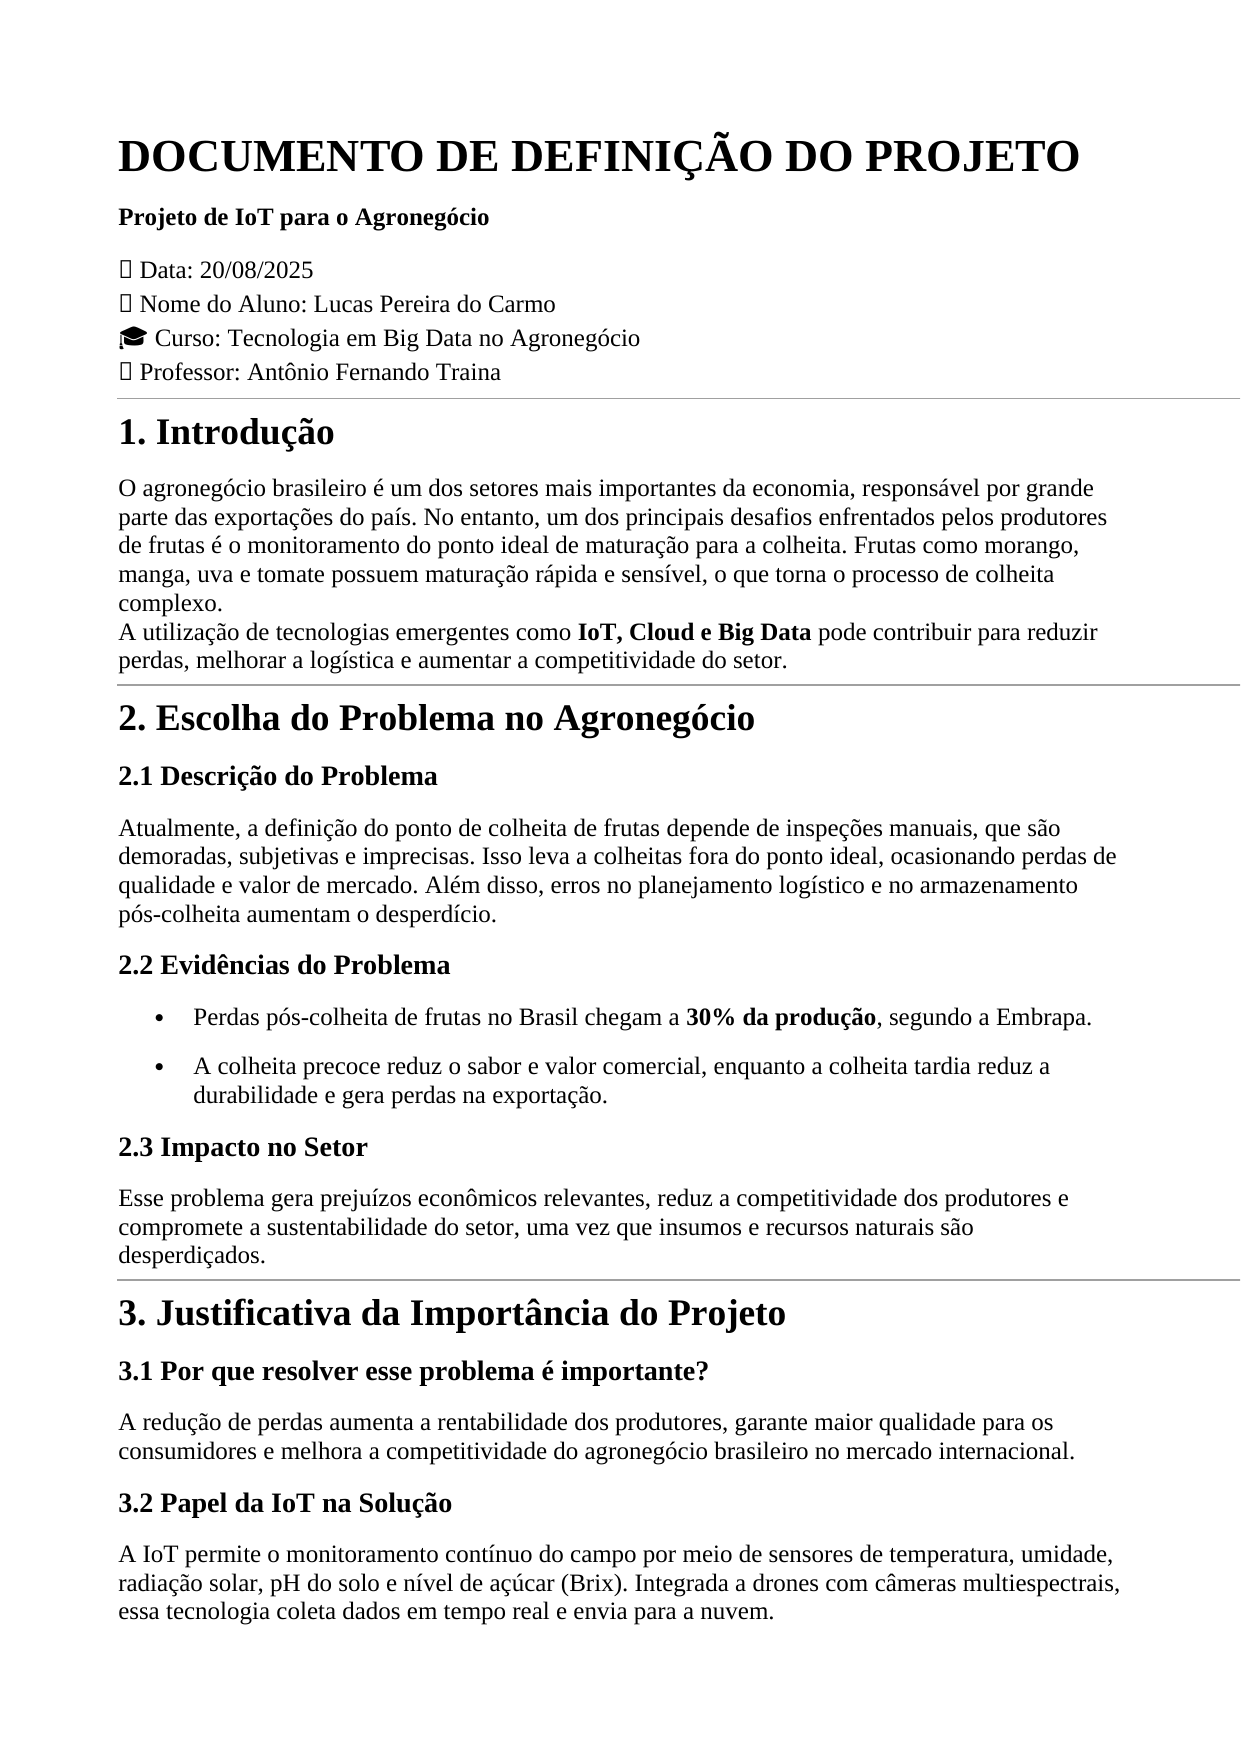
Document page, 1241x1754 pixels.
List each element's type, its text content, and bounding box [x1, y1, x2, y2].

text A redução de perdas aumenta a rentabilidade dos produtores, garante maior qualidade para os consumidores e melhora a competitividade do agronegócio brasileiro no mercado internacional. [118, 1407, 1122, 1465]
subtitle 2.1 Descrição do Problema [118, 759, 1122, 792]
text Atualmente, a definição do ponto de colheita de frutas depende de inspeções manuais, que são demoradas, subjetivas e imprecisas. Isso leva a colheitas fora do ponto ideal, ocasionando perdas de qualidade e valor de mercado. Além disso, erros no planejamento logístico e no armazenamento pós-colheita aumentam o desperdício. [118, 813, 1122, 928]
subtitle DOCUMENTO DE DEFINIÇÃO DO PROJETO [118, 128, 1122, 181]
list A colheita precoce reduz o sabor e valor comercial, enquanto a colheita tardia reduz a durabilidade e gera perdas na exportação. [156, 1051, 1122, 1109]
list Perdas pós-colheita de frutas no Brasil chegam a 30% da produção, segundo a Embrapa. [156, 1002, 1122, 1030]
subtitle 2.2 Evidências do Problema [118, 948, 1122, 981]
subtitle 2. Escolha do Problema no Agronegócio [118, 695, 1122, 738]
text A IoT permite o monitoramento contínuo do campo por meio de sensores de temperatura, umidade, radiação solar, pH do solo e nível de açúcar (Brix). Integrada a drones com câmeras multiespectrais, essa tecnologia coleta dados em tempo real e envia para a nuvem. [118, 1539, 1122, 1625]
subtitle 3.2 Papel da IoT na Solução [118, 1486, 1122, 1518]
subtitle 3. Justificativa da Importância do Projeto [118, 1290, 1122, 1333]
text Esse problema gera prejuízos econômicos relevantes, reduz a competitividade dos produtores e compromete a sustentabilidade do setor, uma vez que insumos e recursos naturais são desperdiçados. [118, 1183, 1122, 1269]
subtitle 2.3 Impacto no Setor [118, 1129, 1122, 1162]
subtitle 1. Introdução [118, 409, 1122, 452]
text O agronegócio brasileiro é um dos setores mais importantes da economia, responsável por grande parte das exportações do país. No entanto, um dos principais desafios enfrentados pelos produtores de frutas é o monitoramento do ponto ideal de maturação para a colheita. Frutas como morango, manga, uva e tomate possuem maturação rápida e sensível, o que torna o processo de colheita complexo. A utilização de tecnologias emergentes como IoT, Cloud e Big Data pode contribuir para reduzir perdas, melhorar a logística e aumentar a competitividade do setor. [118, 473, 1122, 674]
subtitle 3.1 Por que resolver esse problema é importante? [118, 1354, 1122, 1387]
text Projeto de IoT para o Agronegócio [118, 202, 1122, 231]
text 📅 Data: 20/08/2025 👥 Nome do Aluno: Lucas Pereira do Carmo 🎓 Curso: Tecnologia em Big Data no Agronegócio 📖 Professor: Antônio Fernando Traina [118, 252, 1122, 388]
